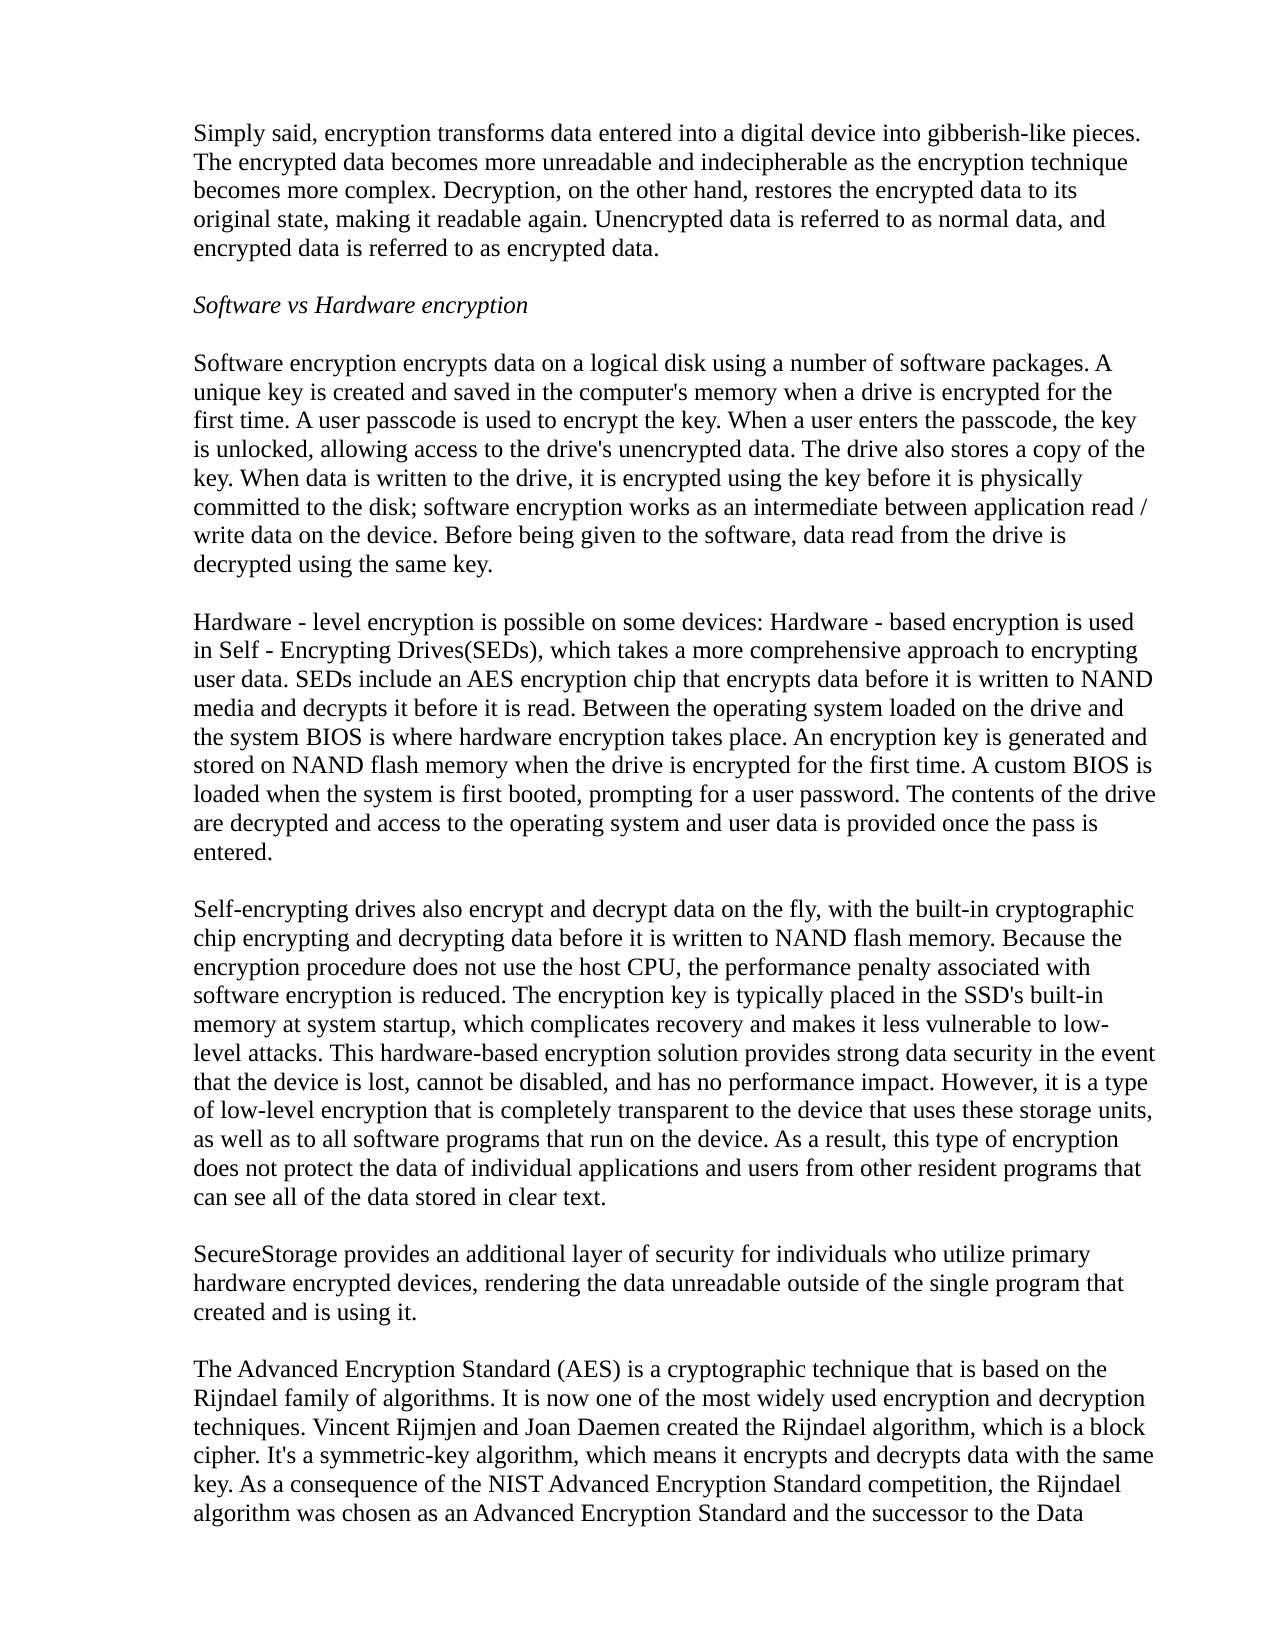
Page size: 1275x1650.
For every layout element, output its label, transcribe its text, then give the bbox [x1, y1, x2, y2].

list Software vs Hardware encryption [156, 291, 1157, 319]
list Self-encrypting drives also encrypt and decrypt data on the fly, with the built-in cryptographic chip encrypting and decrypting data before it is written to NAND flash memory. Because the encryption procedure does not use the host CPU, the performance penalty associated with software encryption is reduced. The encryption key is typically placed in the SSD's built-in memory at system startup, which complicates recovery and makes it less vulnerable to low-level attacks. This hardware-based encryption solution provides strong data security in the event that the device is lost, cannot be disabled, and has no performance impact. However, it is a type of low-level encryption that is completely transparent to the device that uses these storage units, as well as to all software programs that run on the device. As a result, this type of encryption does not protect the data of individual applications and users from other resident programs that can see all of the data stored in clear text. [156, 894, 1157, 1211]
list Software encryption encrypts data on a logical disk using a number of software packages. A unique key is created and saved in the computer's memory when a drive is encrypted for the first time. A user passcode is used to encrypt the key. When a user enters the passcode, the key is unlocked, allowing access to the drive's unencrypted data. The drive also stores a copy of the key. When data is written to the drive, it is encrypted using the key before it is physically committed to the disk; software encryption works as an intermediate between application read / write data on the device. Before being given to the software, data read from the drive is decrypted using the same key. [156, 348, 1157, 578]
list Simply said, encryption transforms data entered into a digital device into gibberish-like pieces. The encrypted data becomes more unreadable and indecipherable as the encryption technique becomes more complex. Decryption, on the other hand, restores the encrypted data to its original state, making it readable again. Unencrypted data is referred to as normal data, and encrypted data is referred to as encrypted data. [156, 118, 1157, 262]
list Hardware - level encryption is possible on some devices: Hardware - based encryption is used in Self - Encrypting Drives(SEDs), which takes a more comprehensive approach to encrypting user data. SEDs include an AES encryption chip that encrypts data before it is written to NAND media and decrypts it before it is read. Between the operating system loaded on the drive and the system BIOS is where hardware encryption takes place. An encryption key is generated and stored on NAND flash memory when the drive is encrypted for the first time. A custom BIOS is loaded when the system is first booted, prompting for a user password. The contents of the drive are decrypted and access to the operating system and user data is provided once the pass is entered. [156, 607, 1157, 866]
list The Advanced Encryption Standard (AES) is a cryptographic technique that is based on the Rijndael family of algorithms. It is now one of the most widely used encryption and decryption techniques. Vincent Rijmjen and Joan Daemen created the Rijndael algorithm, which is a block cipher. It's a symmetric-key algorithm, which means it encrypts and decrypts data with the same key. As a consequence of the NIST Advanced Encryption Standard competition, the Rijndael algorithm was chosen as an Advanced Encryption Standard and the successor to the Data [156, 1354, 1157, 1527]
list SecureStorage provides an additional layer of security for individuals who utilize primary hardware encrypted devices, rendering the data unreadable outside of the single program that created and is using it. [156, 1239, 1157, 1326]
